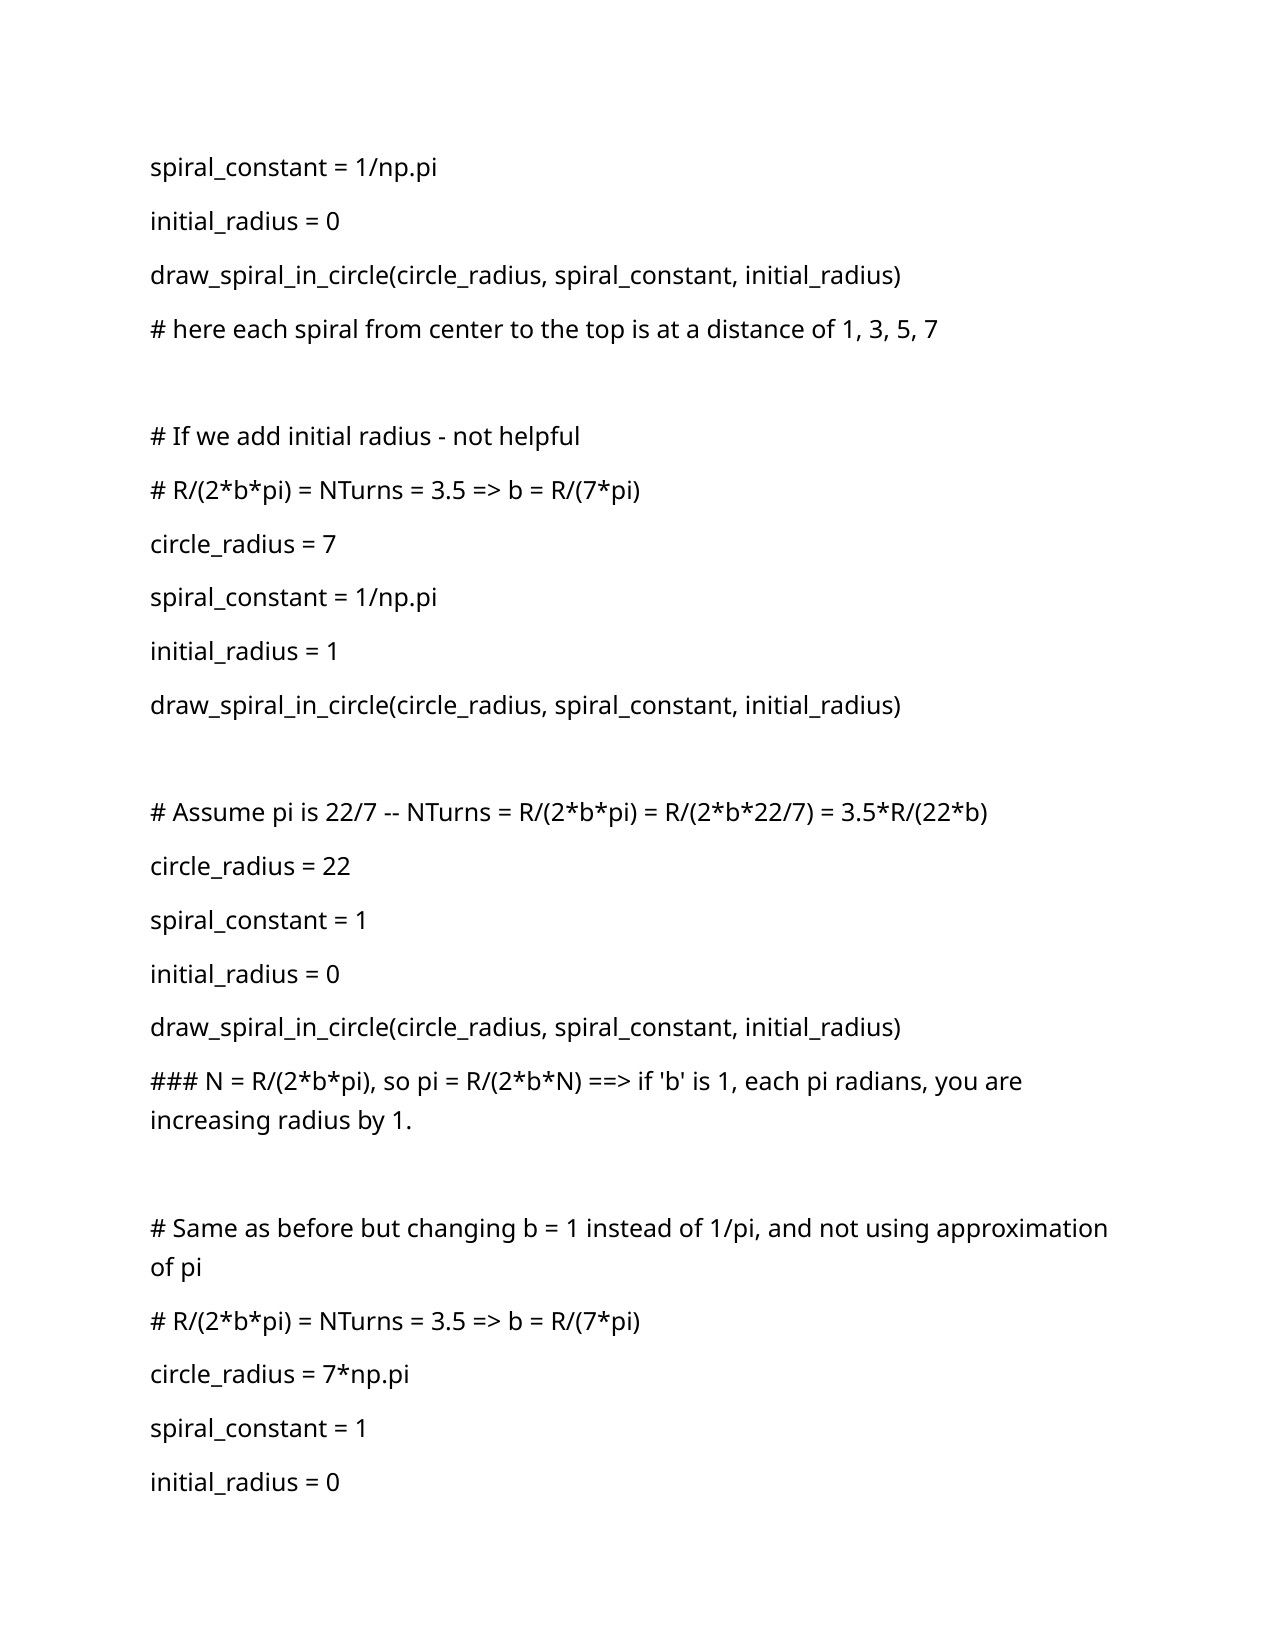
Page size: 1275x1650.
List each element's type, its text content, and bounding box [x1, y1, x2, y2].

text initial_radius = 0 [150, 956, 1125, 990]
text initial_radius = 0 [150, 1464, 1125, 1499]
text draw_spiral_in_circle(circle_radius, spiral_constant, initial_radius) [150, 687, 1125, 722]
text # R/(2*b*pi) = NTurns = 3.5 => b = R/(7*pi) [150, 1303, 1125, 1337]
text # Same as before but changing b = 1 instead of 1/pi, and not using approximation of pi [150, 1210, 1125, 1284]
text draw_spiral_in_circle(circle_radius, spiral_constant, initial_radius) [150, 257, 1125, 292]
text # here each spiral from center to the top is at a distance of 1, 3, 5, 7 [150, 311, 1125, 345]
text ### N = R/(2*b*pi), so pi = R/(2*b*N) ==> if 'b' is 1, each pi radians, you are increasing radius by 1. [150, 1064, 1125, 1137]
text circle_radius = 7*np.pi [150, 1357, 1125, 1391]
text spiral_constant = 1/np.pi [150, 150, 1125, 184]
text initial_radius = 0 [150, 204, 1125, 238]
text # If we add initial radius - not helpful [150, 419, 1125, 453]
text spiral_constant = 1 [150, 902, 1125, 937]
text circle_radius = 7 [150, 526, 1125, 560]
text spiral_constant = 1/np.pi [150, 580, 1125, 614]
text circle_radius = 22 [150, 849, 1125, 883]
text draw_spiral_in_circle(circle_radius, spiral_constant, initial_radius) [150, 1010, 1125, 1044]
text # R/(2*b*pi) = NTurns = 3.5 => b = R/(7*pi) [150, 472, 1125, 507]
text spiral_constant = 1 [150, 1411, 1125, 1445]
text initial_radius = 1 [150, 634, 1125, 668]
text # Assume pi is 22/7 -- NTurns = R/(2*b*pi) = R/(2*b*22/7) = 3.5*R/(22*b) [150, 795, 1125, 829]
